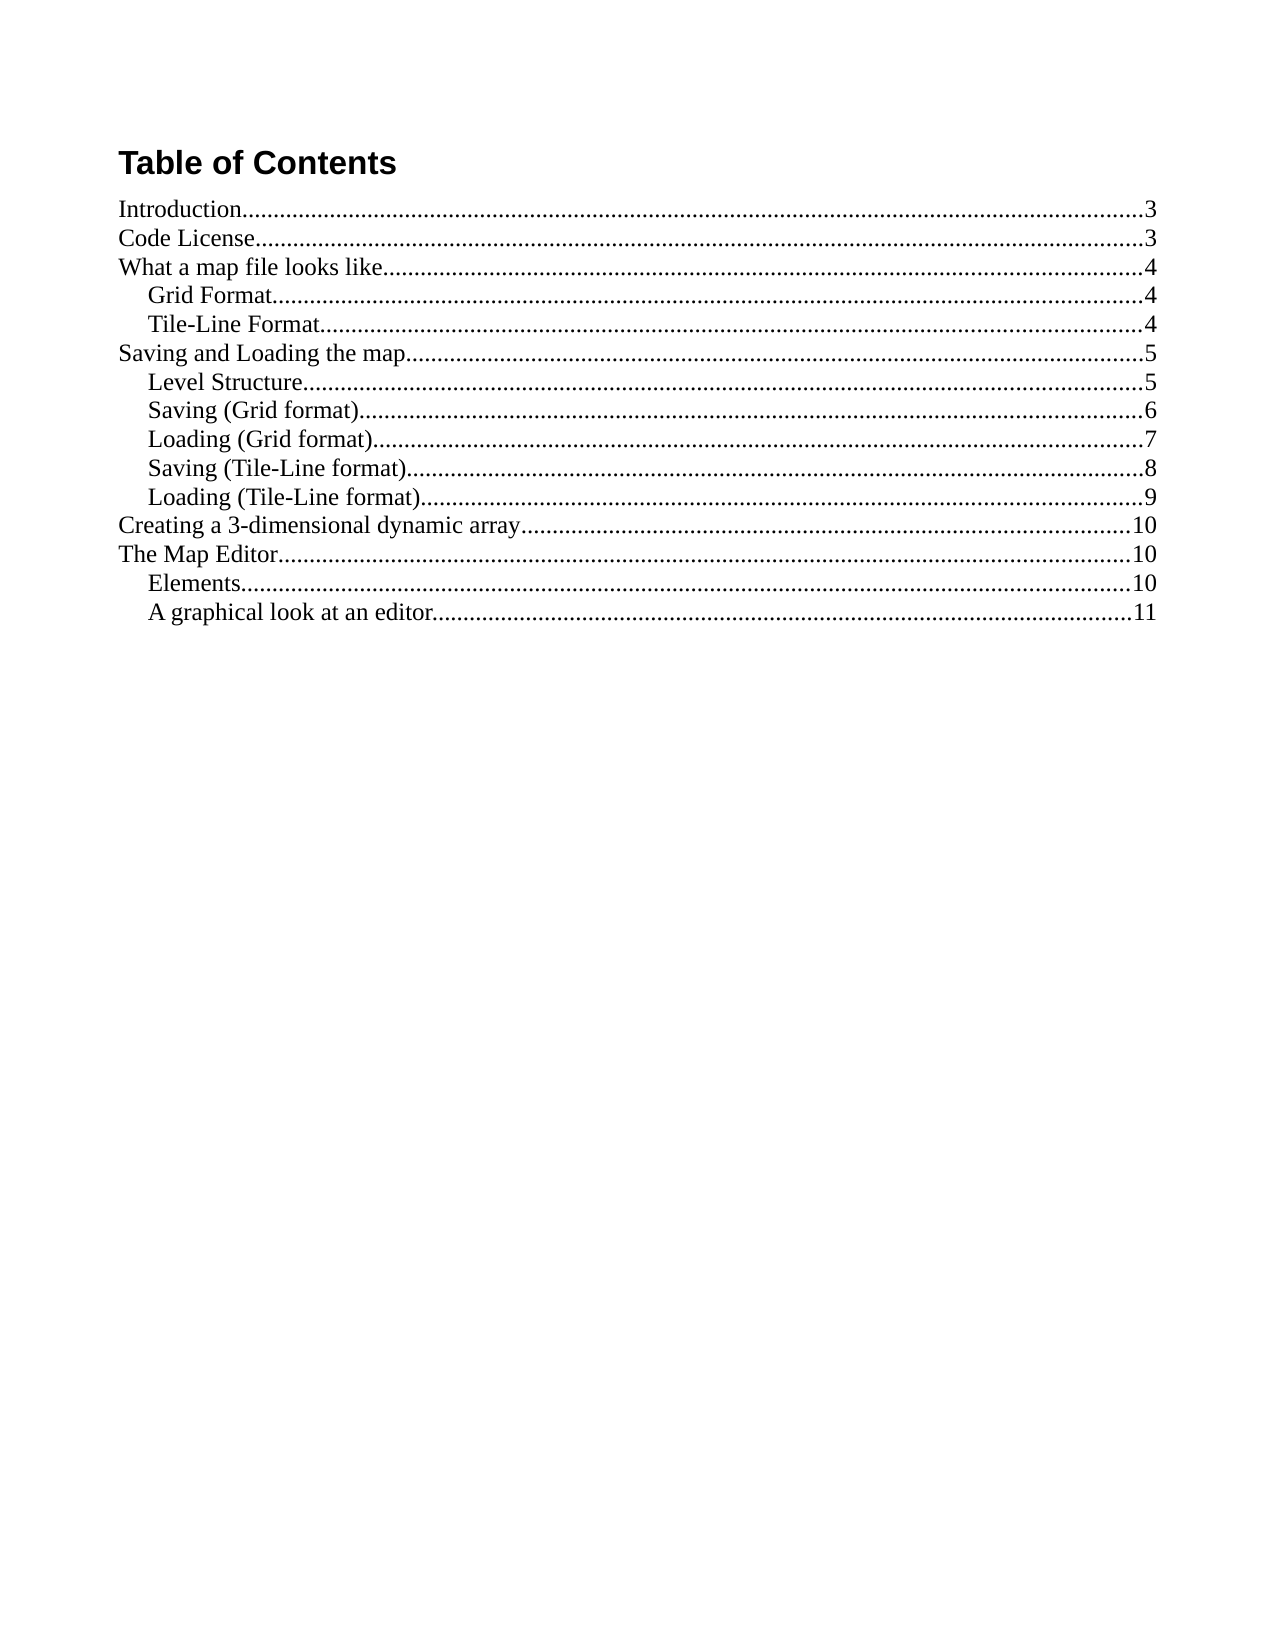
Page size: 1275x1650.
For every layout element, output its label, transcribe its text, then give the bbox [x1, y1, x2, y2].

text Tile-Line Format 4 [148, 309, 1157, 338]
text Creating a 3-dimensional dynamic array 10 [118, 510, 1157, 539]
text Loading (Tile-Line format) 9 [148, 482, 1157, 510]
subtitle Table of Contents [118, 143, 1157, 182]
text Introduction 3 [118, 194, 1157, 223]
text Saving (Tile-Line format) 8 [148, 453, 1157, 482]
text The Map Editor 10 [118, 539, 1157, 568]
text Grid Format 4 [148, 280, 1157, 309]
text Code License 3 [118, 223, 1157, 252]
text Level Structure 5 [148, 367, 1157, 395]
text Saving and Loading the map 5 [118, 338, 1157, 367]
text Loading (Grid format) 7 [148, 424, 1157, 453]
text Elements 10 [148, 568, 1157, 597]
text A graphical look at an editor... 11 [148, 597, 1157, 625]
text What a map file looks like 4 [118, 252, 1157, 280]
text Saving (Grid format) 6 [148, 395, 1157, 424]
